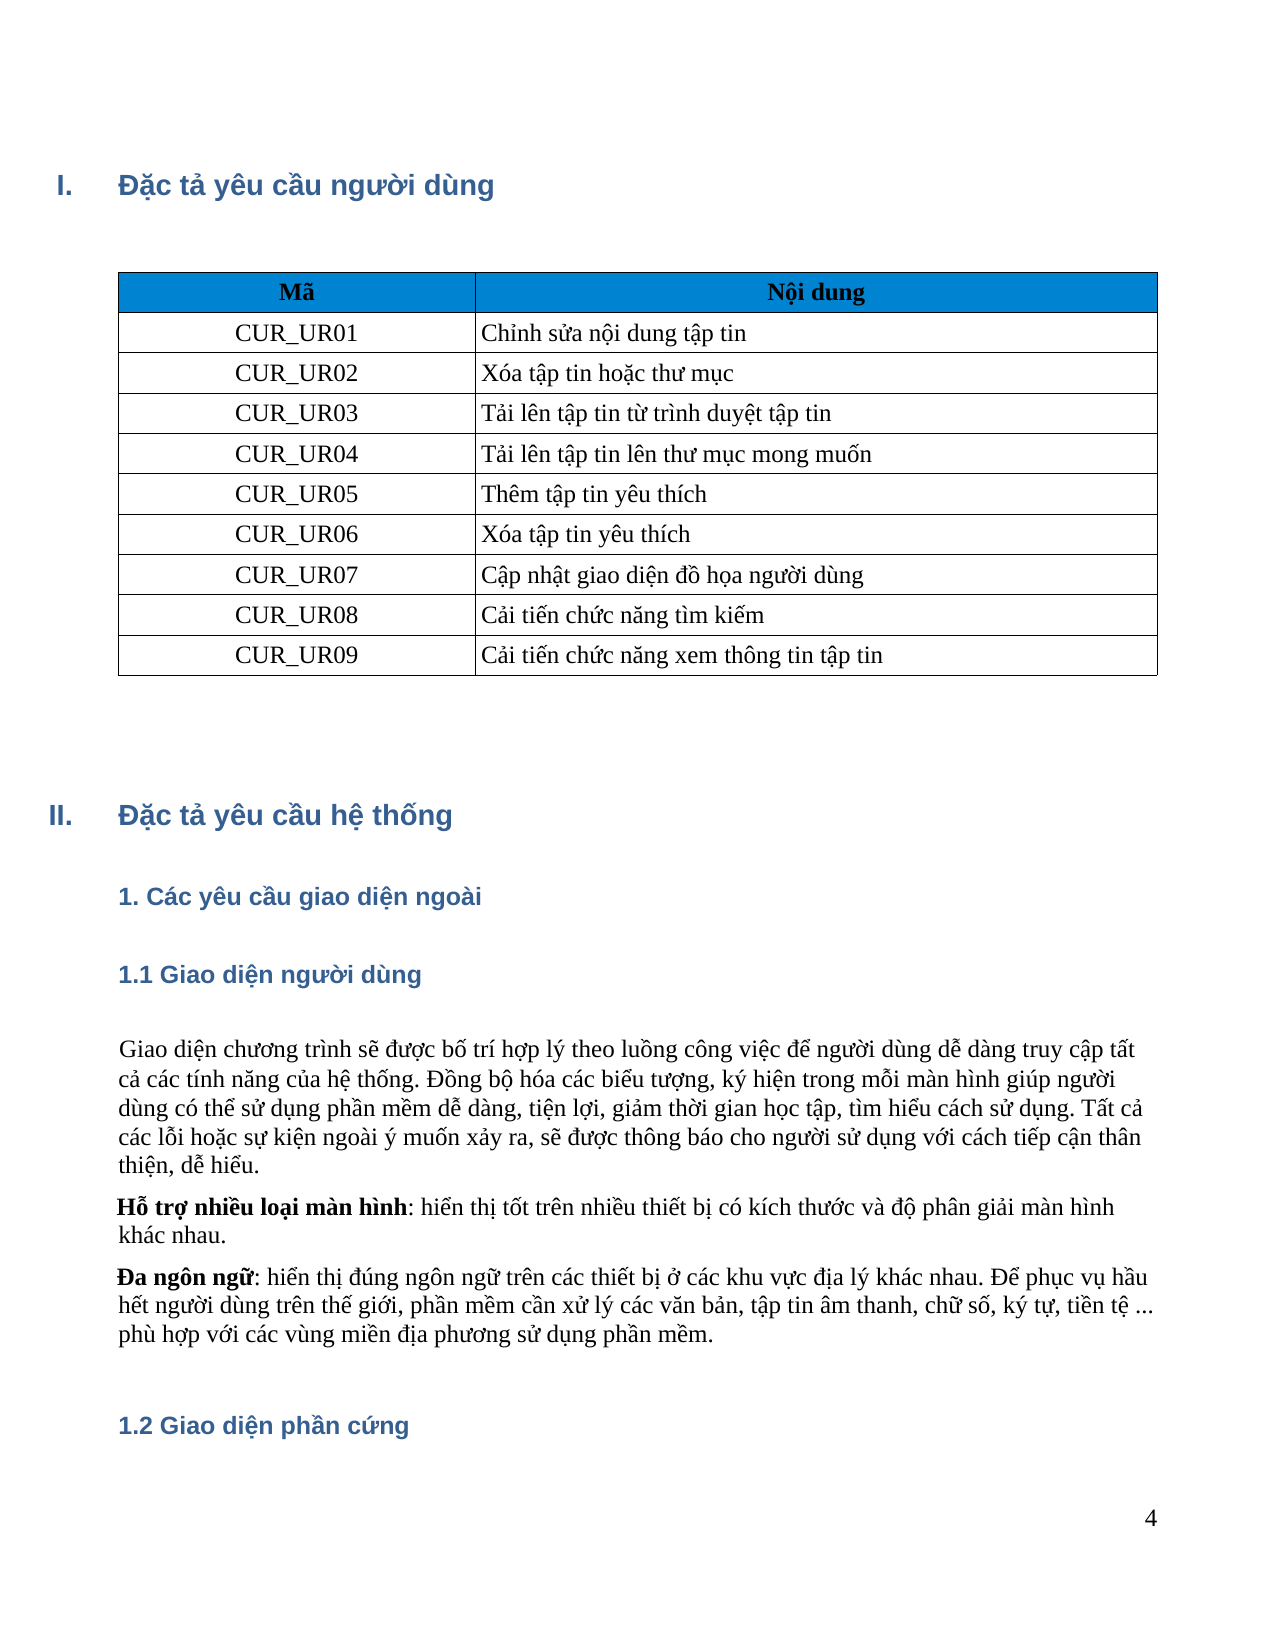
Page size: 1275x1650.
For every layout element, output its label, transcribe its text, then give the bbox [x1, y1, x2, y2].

table_cell Xóa tập tin yêu thích [476, 515, 1157, 554]
text Hỗ trợ nhiều loại màn hình: hiển thị tốt trên nhiều thiết bị có kích thước và độ phân giải màn hình khác nhau. [73, 1192, 1157, 1249]
subtitle 1. Các yêu cầu giao diện ngoài [73, 882, 1157, 910]
table_cell Cập nhật giao diện đồ họa người dùng [476, 555, 1157, 594]
table_cell Cải tiến chức năng tìm kiếm [476, 595, 1157, 634]
table_cell Cải tiến chức năng xem thông tin tập tin [476, 636, 1157, 675]
table_cell CUR_UR04 [119, 434, 475, 473]
subtitle Đặc tả yêu cầu người dùng [73, 168, 1157, 202]
table_cell CUR_UR07 [119, 555, 475, 594]
table_cell CUR_UR06 [119, 515, 475, 554]
table_cell CUR_UR02 [119, 353, 475, 393]
table_cell CUR_UR01 [119, 313, 475, 352]
table_cell CUR_UR08 [119, 595, 475, 634]
table_cell Tải lên tập tin từ trình duyệt tập tin [476, 394, 1157, 433]
subtitle Đặc tả yêu cầu hệ thống [73, 798, 1157, 832]
table_cell Tải lên tập tin lên thư mục mong muốn [476, 434, 1157, 473]
table_cell CUR_UR03 [119, 394, 475, 433]
text Đa ngôn ngữ: hiển thị đúng ngôn ngữ trên các thiết bị ở các khu vực địa lý khác nhau. Để phục vụ hầu hết người dùng trên thế giới, phần mềm cần xử lý các văn bản, tập tin âm thanh, chữ số, ký tự, tiền tệ ... phù hợp với các vùng miền địa phương sử dụng phần mềm. [73, 1262, 1157, 1348]
table_cell CUR_UR05 [119, 474, 475, 513]
table_cell Chỉnh sửa nội dung tập tin [476, 313, 1157, 352]
table_header Mã [119, 273, 475, 312]
subtitle 1.1 Giao diện người dùng [118, 960, 1157, 989]
table_cell Xóa tập tin hoặc thư mục [476, 353, 1157, 393]
table_cell Thêm tập tin yêu thích [476, 474, 1157, 513]
subtitle 1.2 Giao diện phần cứng [118, 1411, 1157, 1439]
text Giao diện chương trình sẽ được bố trí hợp lý theo luồng công việc để người dùng dễ dàng truy cập tất cả các tính năng của hệ thống. Đồng bộ hóa các biểu tượng, ký hiện trong mỗi màn hình giúp người dùng có thể sử dụng phần mềm dễ dàng, tiện lợi, giảm thời gian học tập, tìm hiểu cách sử dụng. Tất cả các lỗi hoặc sự kiện ngoài ý muốn xảy ra, sẽ được thông báo cho người sử dụng với cách tiếp cận thân thiện, dễ hiểu. [73, 1030, 1157, 1179]
table_cell CUR_UR09 [119, 636, 475, 675]
table_header Nội dung [476, 273, 1157, 312]
